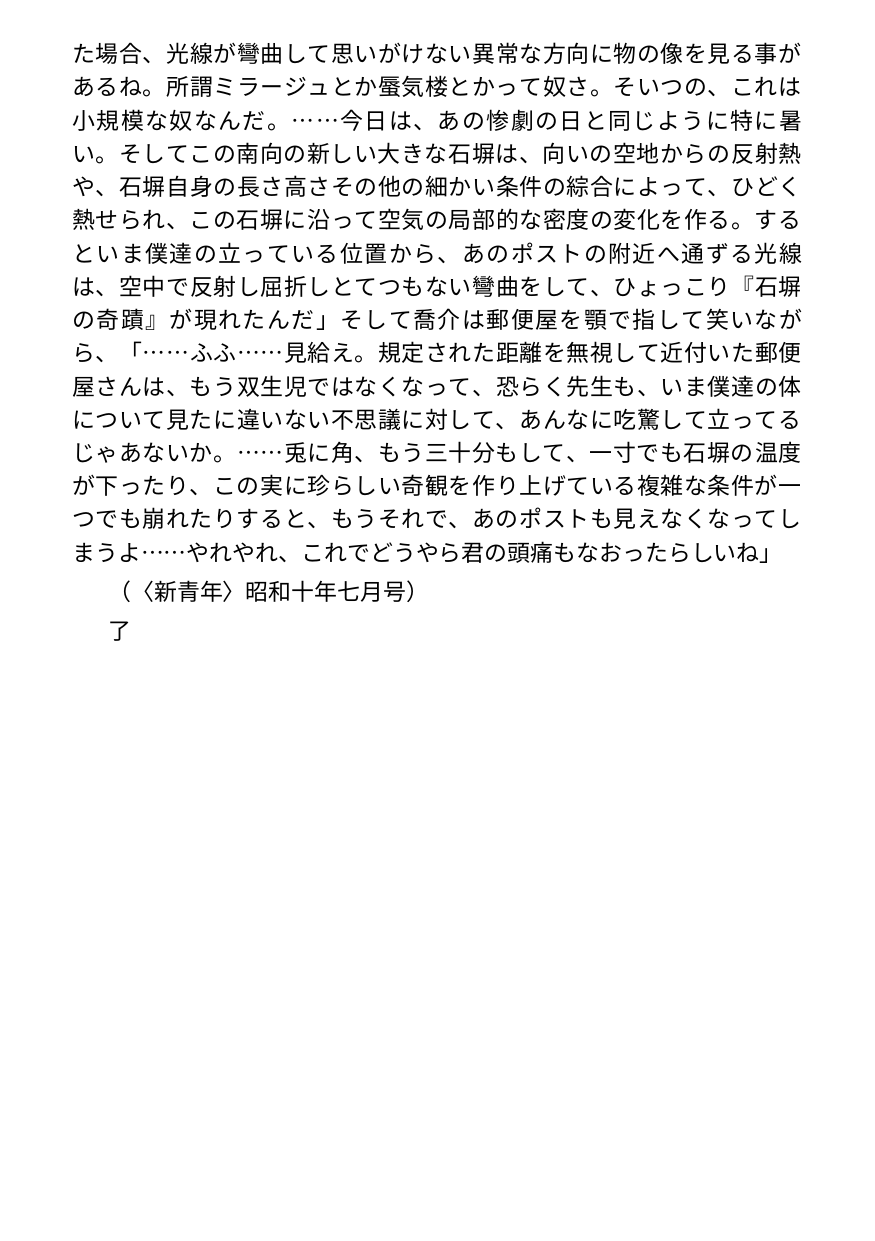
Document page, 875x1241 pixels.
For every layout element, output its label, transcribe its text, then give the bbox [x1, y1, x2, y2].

text た場合、光線が彎曲して思いがけない異常な方向に物の像を見る事があるね。所謂ミラージュとか蜃気楼とかって奴さ。そいつの、これは小規模な奴なんだ。……今日は、あの惨劇の日と同じように特に暑い。そしてこの南向の新しい大きな石塀は、向いの空地からの反射熱や、石塀自身の長さ高さその他の細かい条件の綜合によって、ひどく熱せられ、この石塀に沿って空気の局部的な密度の変化を作る。するといま僕達の立っている位置から、あのポストの附近へ通ずる光線は、空中で反射し屈折しとてつもない彎曲をして、ひょっこり『石塀の奇蹟』が現れたんだ」そして喬介は郵便屋を顎で指して笑いながら、「……ふふ……見給え。規定された距離を無視して近付いた郵便屋さんは、もう双生児ではなくなって、恐らく先生も、いま僕達の体について見たに違いない不思議に対して、あんなに吃驚して立ってるじゃあないか。……兎に角、もう三十分もして、一寸でも石塀の温度が下ったり、この実に珍らしい奇観を作り上げている複雑な条件が一つでも崩れたりすると、もうそれで、あのポストも見えなくなってしまうよ……やれやれ、これでどうやら君の頭痛もなおったらしいね」 [72, 36, 802, 568]
text 了 [72, 613, 802, 646]
text （〈新青年〉昭和十年七月号） [72, 574, 802, 607]
